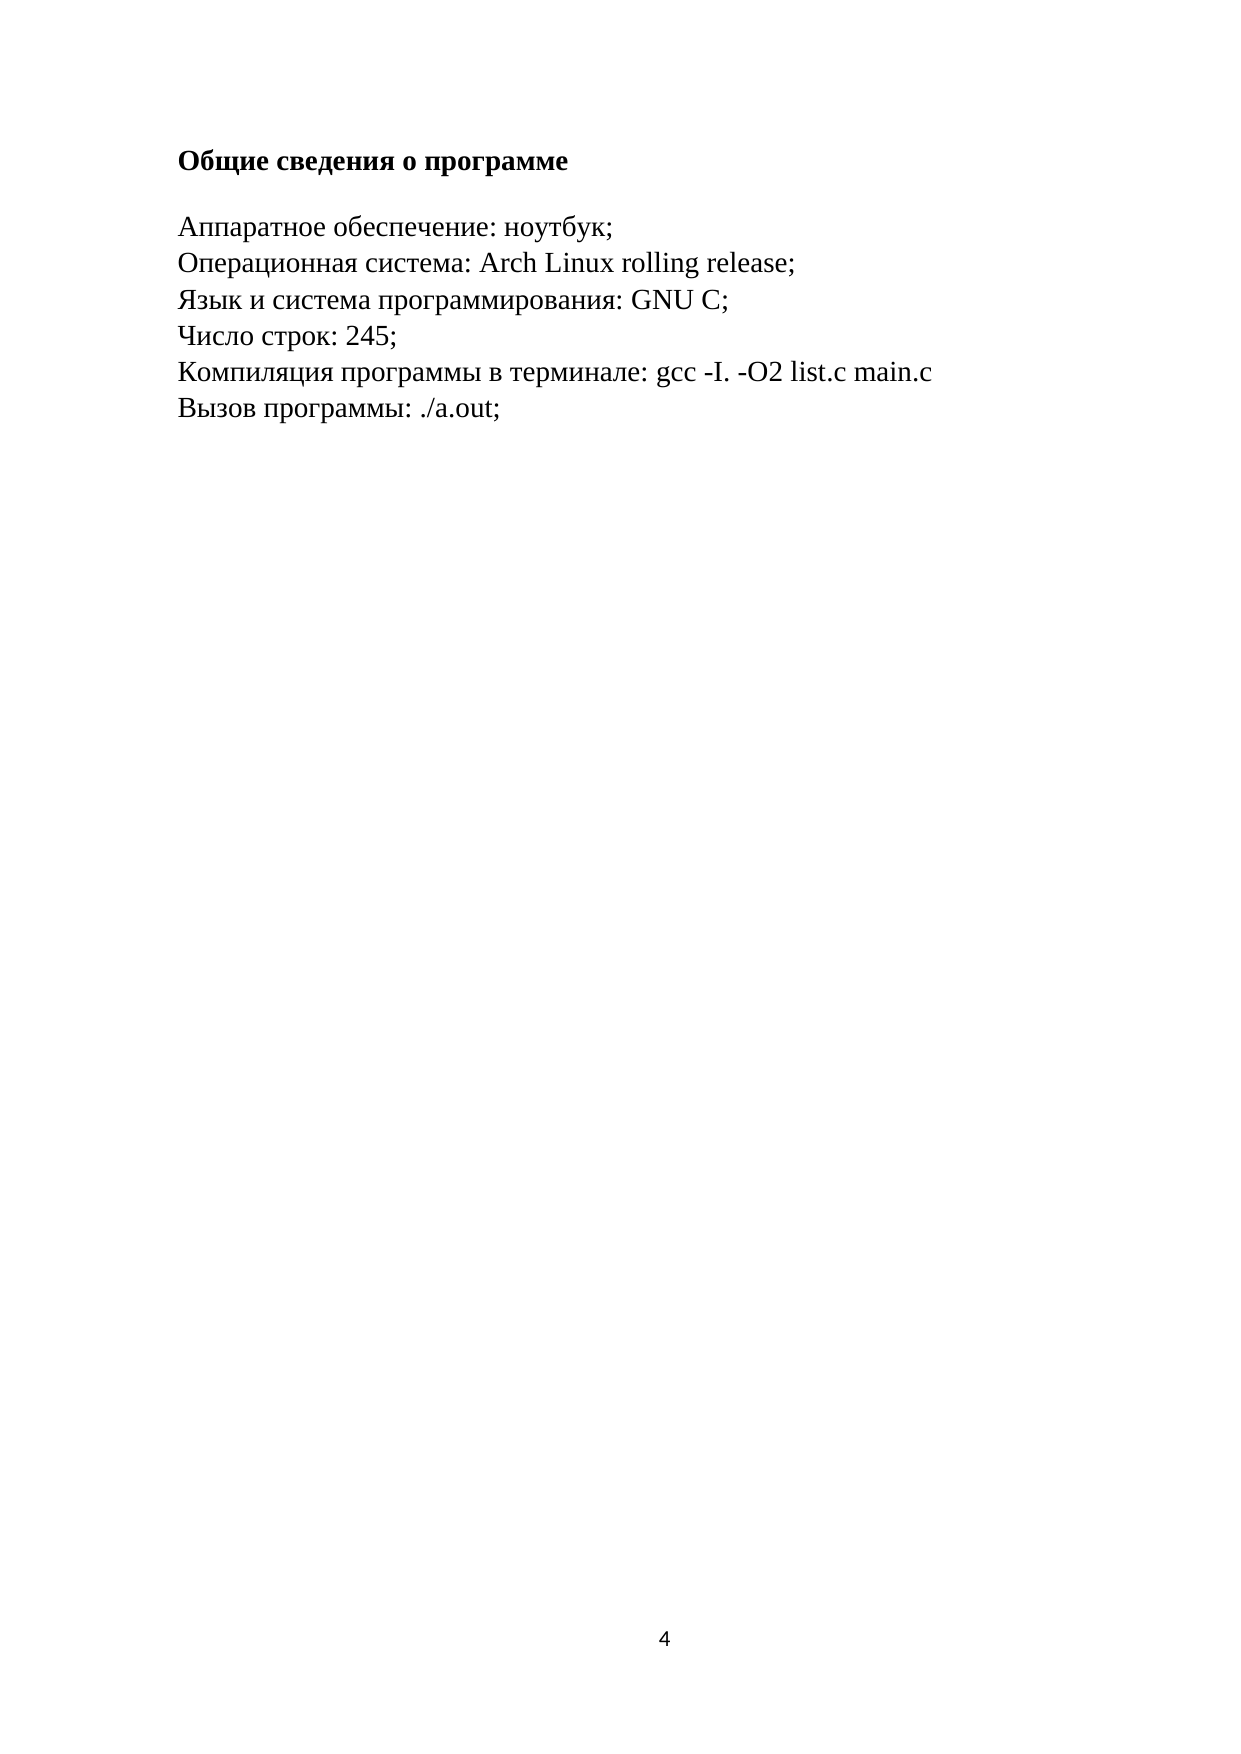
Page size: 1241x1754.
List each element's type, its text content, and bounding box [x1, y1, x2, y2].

text Аппаратное обеспечение: ноутбук; [177, 209, 1152, 243]
text Вызов программы: ./a.out; [177, 390, 1152, 424]
text Операционная система: Arch Linux rolling release; [177, 246, 1152, 279]
subtitle Общие сведения о программе [177, 143, 1152, 177]
text Язык и система программирования: GNU C; [177, 282, 1152, 315]
text Компиляция программы в терминале: gcc -I. -O2 list.c main.c [177, 354, 1152, 388]
text Число строк: 245; [177, 318, 1152, 351]
